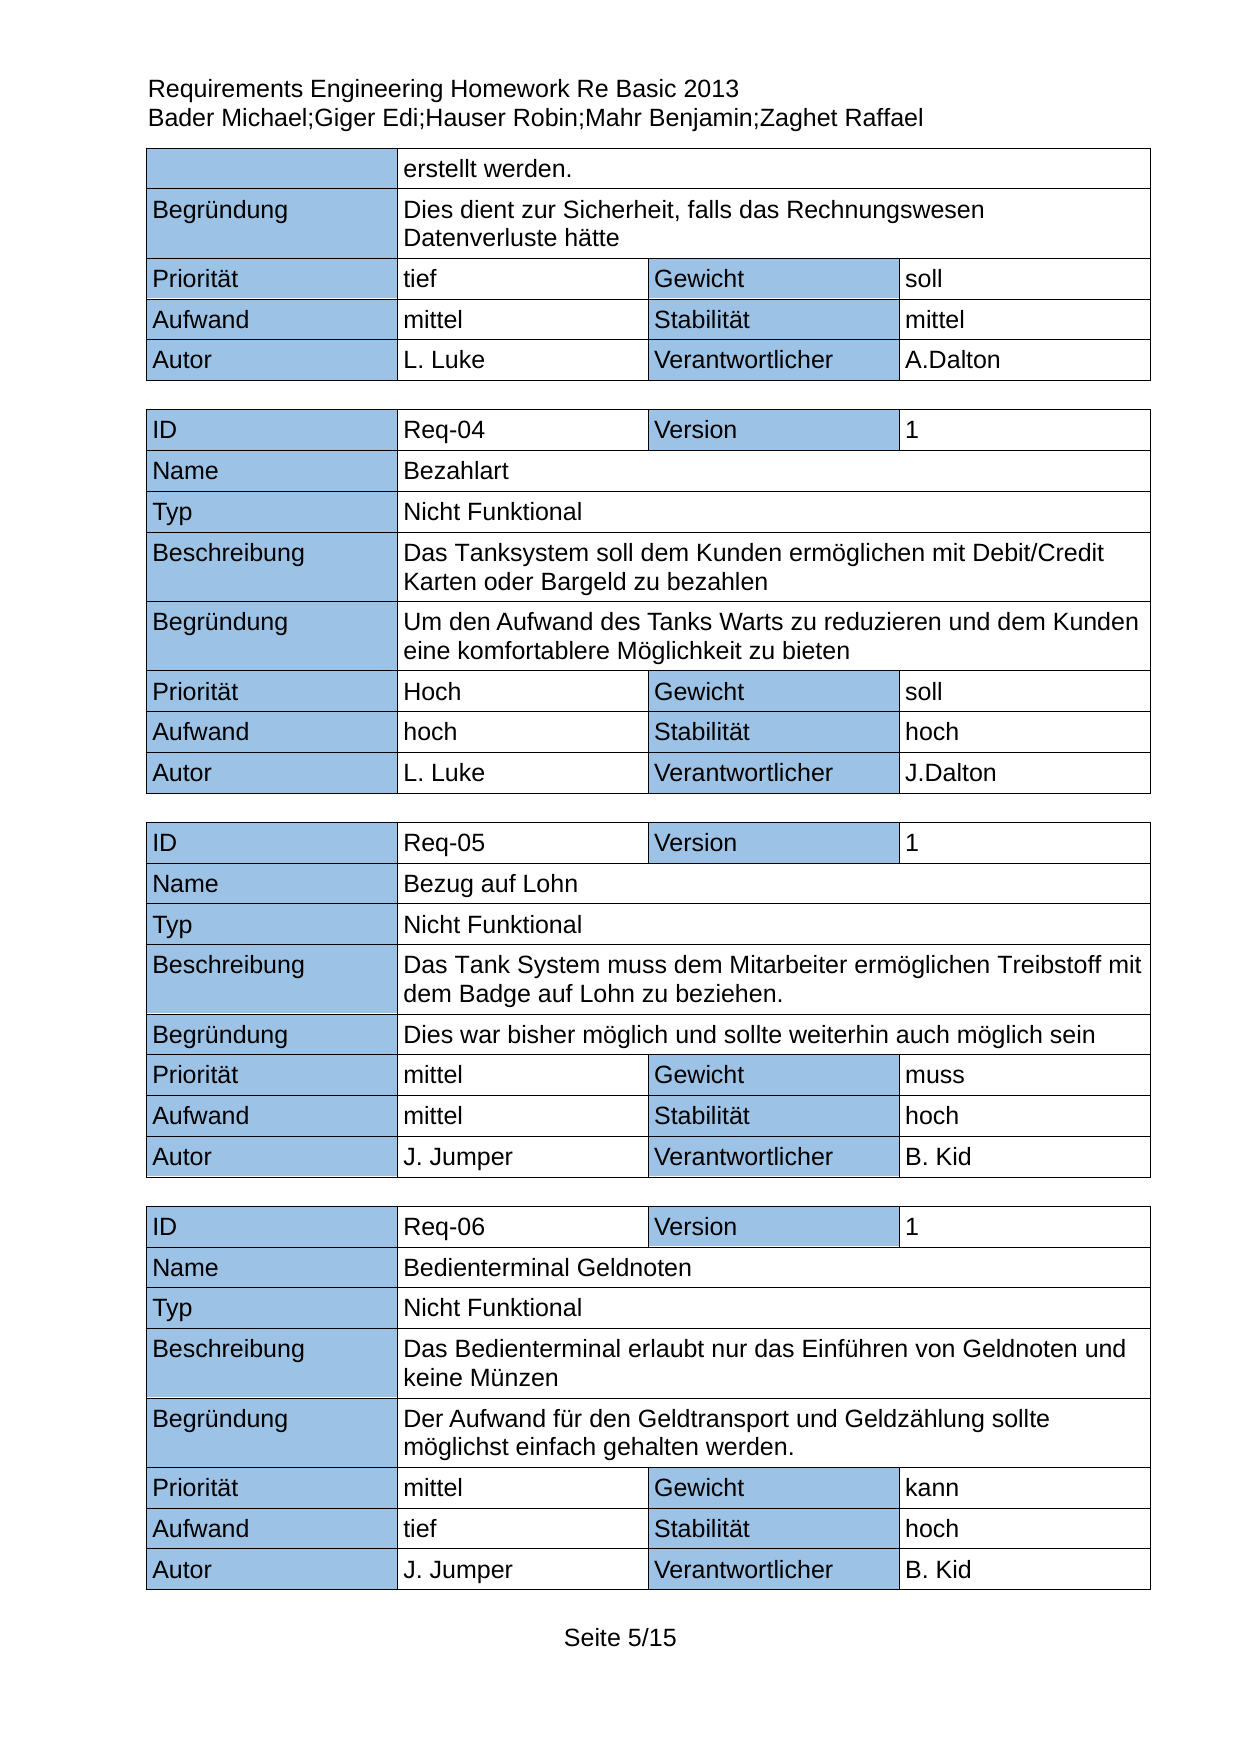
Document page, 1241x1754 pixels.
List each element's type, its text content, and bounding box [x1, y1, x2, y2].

table_cell tief [398, 1509, 648, 1548]
table_header 1 [900, 823, 1150, 863]
table_cell Priorität [147, 671, 397, 711]
table_header Version [649, 1207, 899, 1246]
table_cell Aufwand [147, 1509, 397, 1548]
table_cell B. Kid [900, 1549, 1150, 1589]
table_header 1 [900, 1207, 1150, 1246]
table_header Version [649, 823, 899, 863]
table_cell tief [398, 259, 648, 298]
table_cell Priorität [147, 1468, 397, 1508]
table_cell hoch [900, 712, 1150, 752]
table_cell Verantwortlicher [649, 753, 899, 793]
table_cell Beschreibung [147, 945, 397, 1013]
table_cell Das Tank System muss dem Mitarbeiter ermöglichen Treibstoff mit dem Badge auf Lohn zu beziehen. [398, 945, 1150, 1013]
table_cell Verantwortlicher [649, 340, 899, 380]
table_cell Nicht Funktional [398, 904, 1150, 944]
table_header Version [649, 410, 899, 450]
table_cell Bedienterminal Geldnoten [398, 1248, 1150, 1287]
table_cell B. Kid [900, 1137, 1150, 1176]
table_cell Aufwand [147, 1096, 397, 1136]
table_cell mittel [398, 1468, 648, 1508]
table_cell J. Jumper [398, 1137, 648, 1176]
table_cell Verantwortlicher [649, 1137, 899, 1176]
table_cell Nicht Funktional [398, 492, 1150, 531]
table_cell Stabilität [649, 1509, 899, 1548]
table_cell Name [147, 1248, 397, 1287]
table_cell Name [147, 451, 397, 491]
table_cell Um den Aufwand des Tanks Warts zu reduzieren und dem Kunden eine komfortablere Möglichkeit zu bieten [398, 602, 1150, 670]
table_cell Gewicht [649, 259, 899, 298]
table_header Req-06 [398, 1207, 648, 1246]
table_cell Der Aufwand für den Geldtransport und Geldzählung sollte möglichst einfach gehalten werden. [398, 1399, 1150, 1467]
table_cell soll [900, 671, 1150, 711]
table_cell Das Tanksystem soll dem Kunden ermöglichen mit Debit/Credit Karten oder Bargeld zu bezahlen [398, 533, 1150, 601]
table_cell A.Dalton [900, 340, 1150, 380]
table_cell Beschreibung [147, 1329, 397, 1397]
table_cell Autor [147, 753, 397, 793]
table_header Req-04 [398, 410, 648, 450]
table_cell Nicht Funktional [398, 1288, 1150, 1328]
table_header 1 [900, 410, 1150, 450]
table_cell hoch [398, 712, 648, 752]
table_cell mittel [398, 1096, 648, 1136]
table_cell Autor [147, 1549, 397, 1589]
table_header ID [147, 823, 397, 863]
table_cell Gewicht [649, 1468, 899, 1508]
table_cell Stabilität [649, 300, 899, 339]
table_cell J. Jumper [398, 1549, 648, 1589]
table_header ID [147, 1207, 397, 1246]
table_cell Typ [147, 492, 397, 531]
table_cell Dies war bisher möglich und sollte weiterhin auch möglich sein [398, 1015, 1150, 1054]
table_cell Begründung [147, 602, 397, 670]
table_cell Stabilität [649, 1096, 899, 1136]
table_cell L. Luke [398, 340, 648, 380]
table_cell hoch [900, 1509, 1150, 1548]
table_cell Begründung [147, 1399, 397, 1467]
table_cell Aufwand [147, 300, 397, 339]
table_cell Name [147, 864, 397, 903]
table_cell Autor [147, 1137, 397, 1176]
table_cell Begründung [147, 189, 397, 258]
table_cell L. Luke [398, 753, 648, 793]
table_cell Begründung [147, 1015, 397, 1054]
table_header Req-05 [398, 823, 648, 863]
table_cell Bezahlart [398, 451, 1150, 491]
table_cell mittel [398, 1055, 648, 1095]
table_header ID [147, 410, 397, 450]
table_cell J.Dalton [900, 753, 1150, 793]
table_cell Aufwand [147, 712, 397, 752]
table_cell Hoch [398, 671, 648, 711]
table_cell Das Bedienterminal erlaubt nur das Einführen von Geldnoten und keine Münzen [398, 1329, 1150, 1397]
table_cell kann [900, 1468, 1150, 1508]
table_cell Beschreibung [147, 533, 397, 601]
table_cell soll [900, 259, 1150, 298]
table_cell Priorität [147, 259, 397, 298]
table_cell hoch [900, 1096, 1150, 1136]
table_cell Typ [147, 904, 397, 944]
table_cell erstellt werden. [398, 149, 1150, 188]
table_cell Verantwortlicher [649, 1549, 899, 1589]
table_cell Dies dient zur Sicherheit, falls das Rechnungswesen Datenverluste hätte [398, 189, 1150, 258]
table_cell muss [900, 1055, 1150, 1095]
table_cell mittel [900, 300, 1150, 339]
table_cell [147, 149, 397, 188]
table_cell Typ [147, 1288, 397, 1328]
table_cell Stabilität [649, 712, 899, 752]
table_cell Autor [147, 340, 397, 380]
table_cell Gewicht [649, 671, 899, 711]
table_cell Priorität [147, 1055, 397, 1095]
table_cell Gewicht [649, 1055, 899, 1095]
table_cell Bezug auf Lohn [398, 864, 1150, 903]
table_cell mittel [398, 300, 648, 339]
